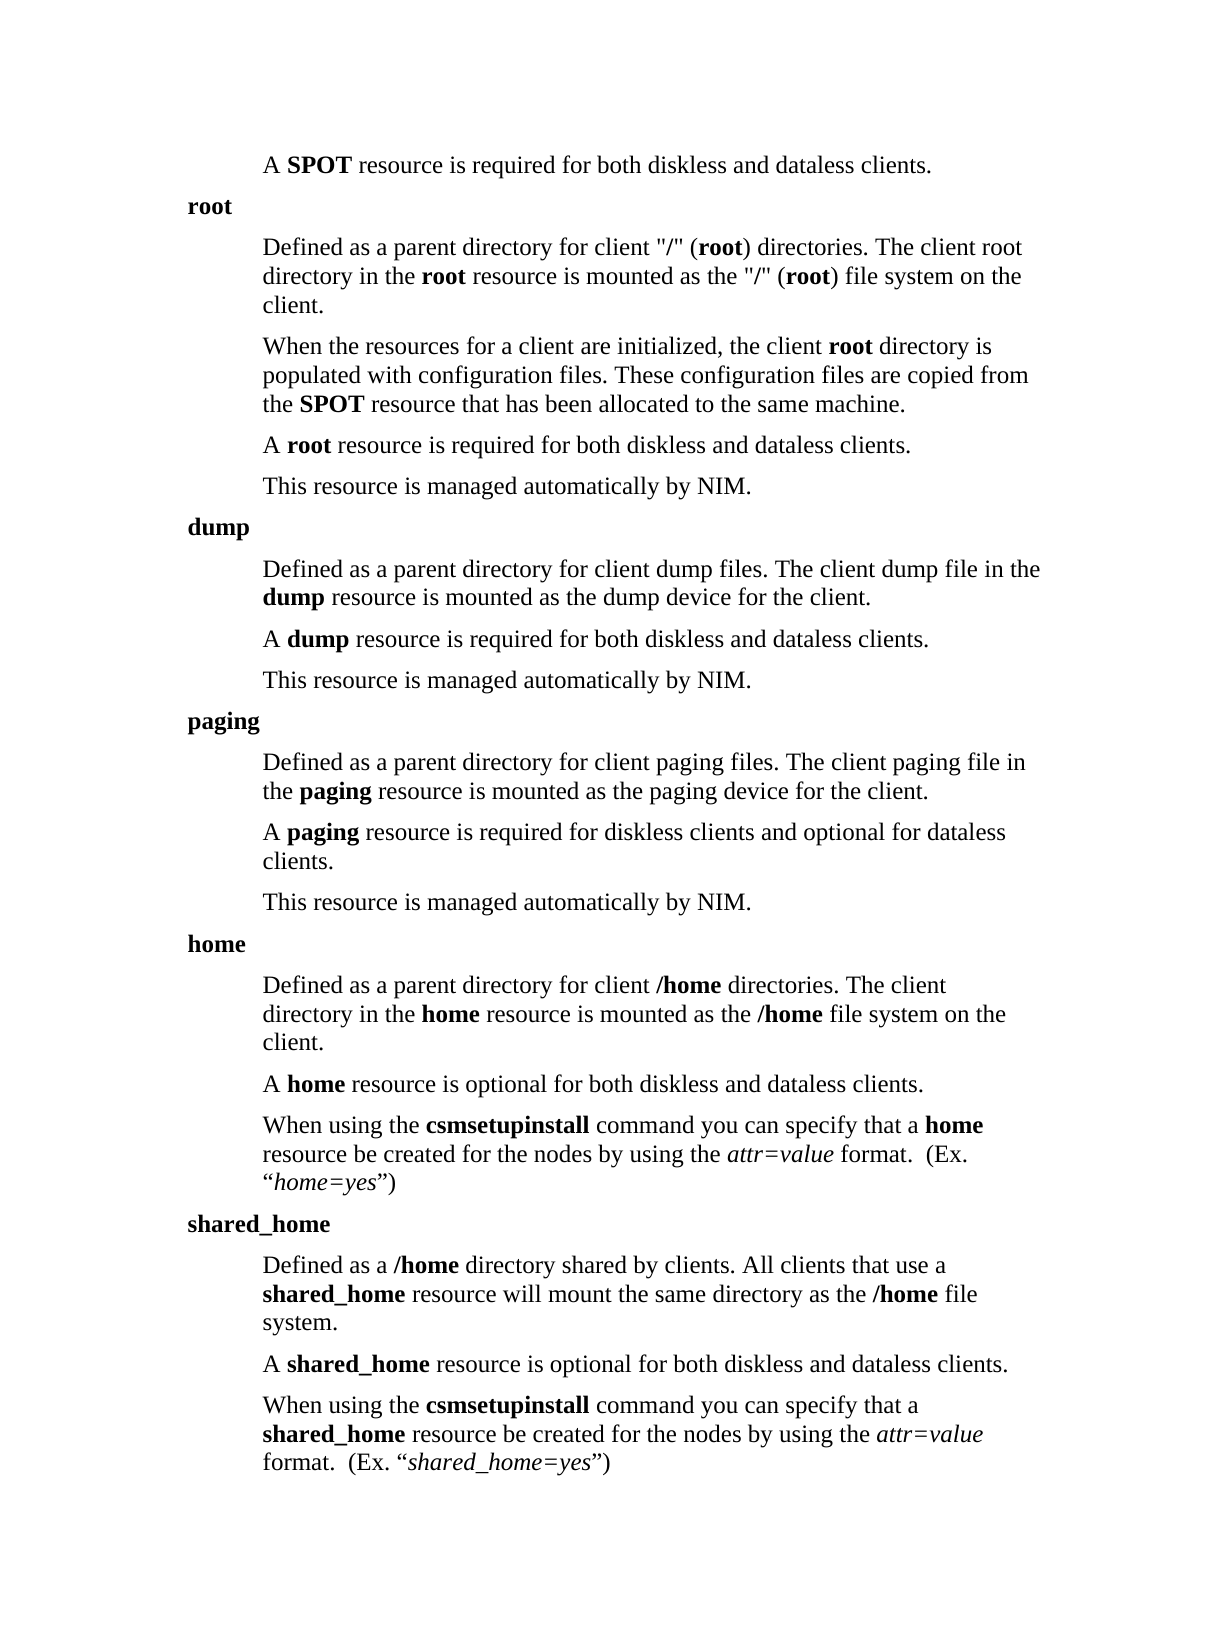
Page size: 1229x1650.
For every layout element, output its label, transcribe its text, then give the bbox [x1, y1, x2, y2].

text paging [187, 706, 1041, 735]
text A dump resource is required for both diskless and dataless clients. [262, 624, 1041, 652]
text root [187, 191, 1041, 220]
text Defined as a parent directory for client /home directories. The client directory in the home resource is mounted as the /home file system on the client. [262, 970, 1041, 1056]
text Defined as a /home directory shared by clients. All clients that use a shared_home resource will mount the same directory as the /home file system. [262, 1250, 1041, 1336]
text A root resource is required for both diskless and dataless clients. [262, 430, 1041, 459]
text Defined as a parent directory for client paging files. The client paging file in the paging resource is mounted as the paging device for the client. [262, 747, 1041, 805]
text When using the csmsetupinstall command you can specify that a home resource be created for the nodes by using the attr=value format. (Ex. “home=yes”) [262, 1110, 1041, 1196]
text This resource is managed automatically by NIM. [262, 471, 1041, 500]
text When using the csmsetupinstall command you can specify that a shared_home resource be created for the nodes by using the attr=value format. (Ex. “shared_home=yes”) [262, 1390, 1041, 1476]
text A SPOT resource is required for both diskless and dataless clients. [262, 150, 1041, 179]
text This resource is managed automatically by NIM. [262, 665, 1041, 694]
text A paging resource is required for diskless clients and optional for dataless clients. [262, 817, 1041, 875]
text Defined as a parent directory for client dump files. The client dump file in the dump resource is mounted as the dump device for the client. [262, 554, 1041, 611]
text A home resource is optional for both diskless and dataless clients. [262, 1069, 1041, 1097]
text home [187, 929, 1041, 957]
text This resource is managed automatically by NIM. [262, 887, 1041, 916]
text shared_home [187, 1209, 1041, 1237]
text A shared_home resource is optional for both diskless and dataless clients. [262, 1349, 1041, 1377]
text dump [187, 512, 1041, 541]
text When the resources for a client are initialized, the client root directory is populated with configuration files. These configuration files are copied from the SPOT resource that has been allocated to the same machine. [262, 331, 1041, 417]
text Defined as a parent directory for client "/" (root) directories. The client root directory in the root resource is mounted as the "/" (root) file system on the client. [262, 232, 1041, 319]
